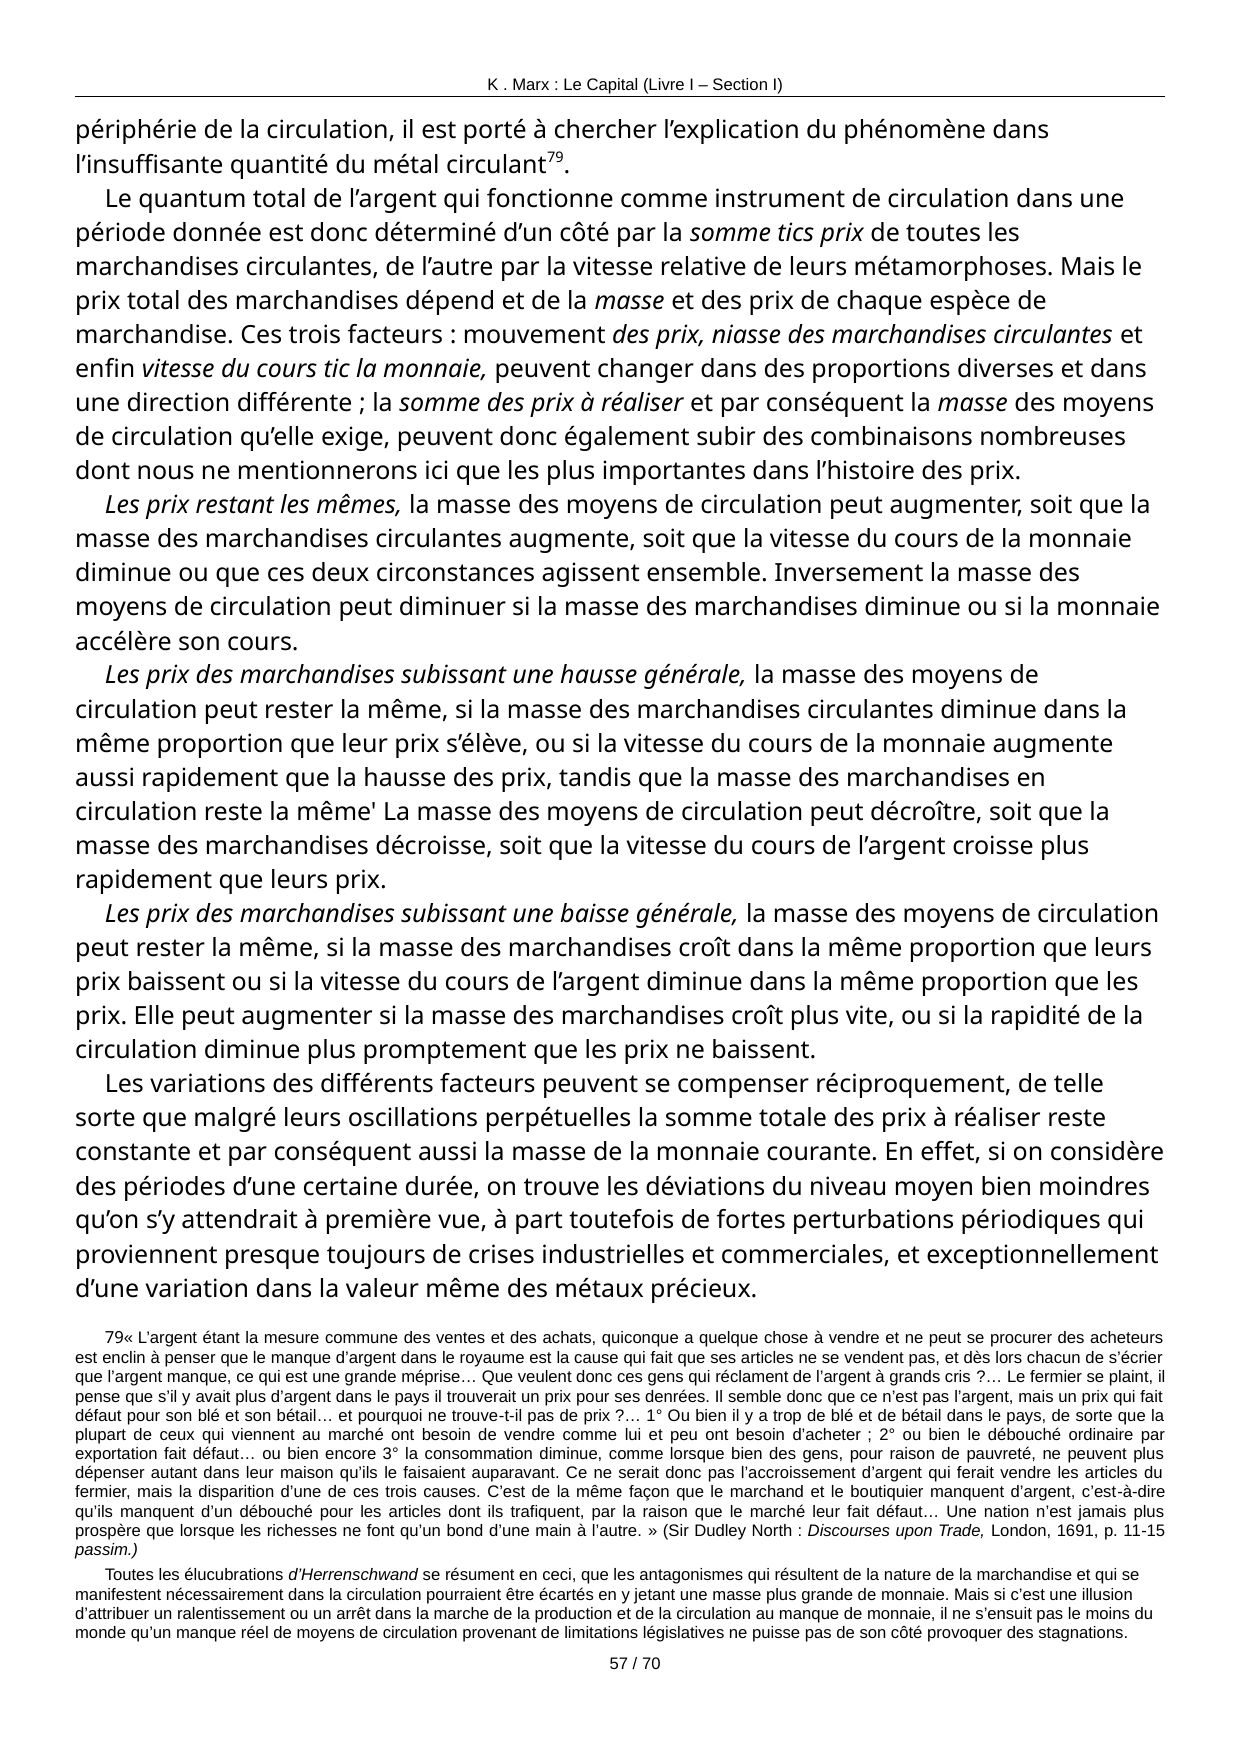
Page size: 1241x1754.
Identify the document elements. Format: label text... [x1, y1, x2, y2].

text périphérie de la circulation, il est porté à chercher l’explication du phénomène dans l’insuffisante quantité du métal circulant. [75, 112, 1165, 180]
text Les prix des marchandises subissant une hausse générale, la masse des moyens de circulation peut rester la même, si la masse des marchandises circulantes diminue dans la même proportion que leur prix s’élève, ou si la vitesse du cours de la monnaie augmente aussi rapidement que la hausse des prix, tandis que la masse des marchandises en circulation reste la même' La masse des moyens de circulation peut décroître, soit que la masse des marchandises décroisse, soit que la vitesse du cours de l’argent croisse plus rapidement que leurs prix. [75, 657, 1165, 896]
text Les prix restant les mêmes, la masse des moyens de circulation peut augmenter, soit que la masse des marchandises circulantes augmente, soit que la vitesse du cours de la monnaie diminue ou que ces deux circonstances agissent ensemble. Inversement la masse des moyens de circulation peut diminuer si la masse des marchandises diminue ou si la monnaie accélère son cours. [75, 487, 1165, 657]
text Toutes les élucubrations d’Herrenschwand se résument en ceci, que les antagonismes qui résultent de la nature de la marchandise et qui se manifestent nécessairement dans la circulation pourraient être écartés en y jetant une masse plus grande de monnaie. Mais si c’est une illusion d’attribuer un ralentissement ou un arrêt dans la marche de la production et de la circulation au manque de monnaie, il ne s’ensuit pas le moins du monde qu’un manque réel de moyens de circulation provenant de limitations législatives ne puisse pas de son côté provoquer des stagnations. [75, 1565, 1165, 1642]
text Le quantum total de l’argent qui fonctionne comme instrument de circulation dans une période donnée est donc déterminé d’un côté par la somme tics prix de toutes les marchandises circulantes, de l’autre par la vitesse relative de leurs métamorphoses. Mais le prix total des marchandises dépend et de la masse et des prix de chaque espèce de marchandise. Ces trois facteurs : mouvement des prix, niasse des marchandises circulantes et enfin vitesse du cours tic la monnaie, peuvent changer dans des proportions diverses et dans une direction différente ; la somme des prix à réaliser et par conséquent la masse des moyens de circulation qu’elle exige, peuvent donc également subir des combinaisons nombreuses dont nous ne mentionnerons ici que les plus importantes dans l’histoire des prix. [75, 180, 1165, 487]
text Les variations des différents facteurs peuvent se compenser réciproquement, de telle sorte que malgré leurs oscillations perpétuelles la somme totale des prix à réaliser reste constante et par conséquent aussi la masse de la monnaie courante. En effet, si on considère des périodes d’une certaine durée, on trouve les déviations du niveau moyen bien moindres qu’on s’y attendrait à première vue, à part toutefois de fortes perturbations périodiques qui proviennent presque toujours de crises industrielles et commerciales, et exceptionnellement d’une variation dans la valeur même des métaux précieux. [75, 1066, 1165, 1304]
text « L’argent étant la mesure commune des ventes et des achats, quiconque a quelque chose à vendre et ne peut se procurer des acheteurs est enclin à penser que le manque d’argent dans le royaume est la cause qui fait que ses articles ne se vendent pas, et dès lors chacun de s’écrier que l’argent manque, ce qui est une grande méprise… Que veulent donc ces gens qui réclament de l’argent à grands cris ?… Le fermier se plaint, il pense que s’il y avait plus d’argent dans le pays il trouverait un prix pour ses denrées. Il semble donc que ce n’est pas l’argent, mais un prix qui fait défaut pour son blé et son bétail… et pourquoi ne trouve‑t‑il pas de prix ?… 1° Ou bien il y a trop de blé et de bétail dans le pays, de sorte que la plupart de ceux qui viennent au marché ont besoin de vendre comme lui et peu ont besoin d’acheter ; 2° ou bien le débouché ordinaire par exportation fait défaut… ou bien encore 3° la consommation diminue, comme lorsque bien des gens, pour raison de pauvreté, ne peuvent plus dépenser autant dans leur maison qu’ils le faisaient auparavant. Ce ne serait donc pas l’accroissement d’argent qui ferait vendre les articles du fermier, mais la disparition d’une de ces trois causes. C’est de la même façon que le marchand et le boutiquier manquent d’argent, c’est‑à‑dire qu’ils manquent d’un débouché pour les articles dont ils trafiquent, par la raison que le marché leur fait défaut… Une nation n’est jamais plus prospère que lorsque les richesses ne font qu’un bond d’une main à l’autre. » (Sir Dudley North : Discourses upon Trade, London, 1691, p. 11‑15 passim.) [75, 1325, 1165, 1559]
text Les prix des marchandises subissant une baisse générale, la masse des moyens de circulation peut rester la même, si la masse des marchandises croît dans la même proportion que leurs prix baissent ou si la vitesse du cours de l’argent diminue dans la même proportion que les prix. Elle peut augmenter si la masse des marchandises croît plus vite, ou si la rapidité de la circulation diminue plus promptement que les prix ne baissent. [75, 896, 1165, 1066]
